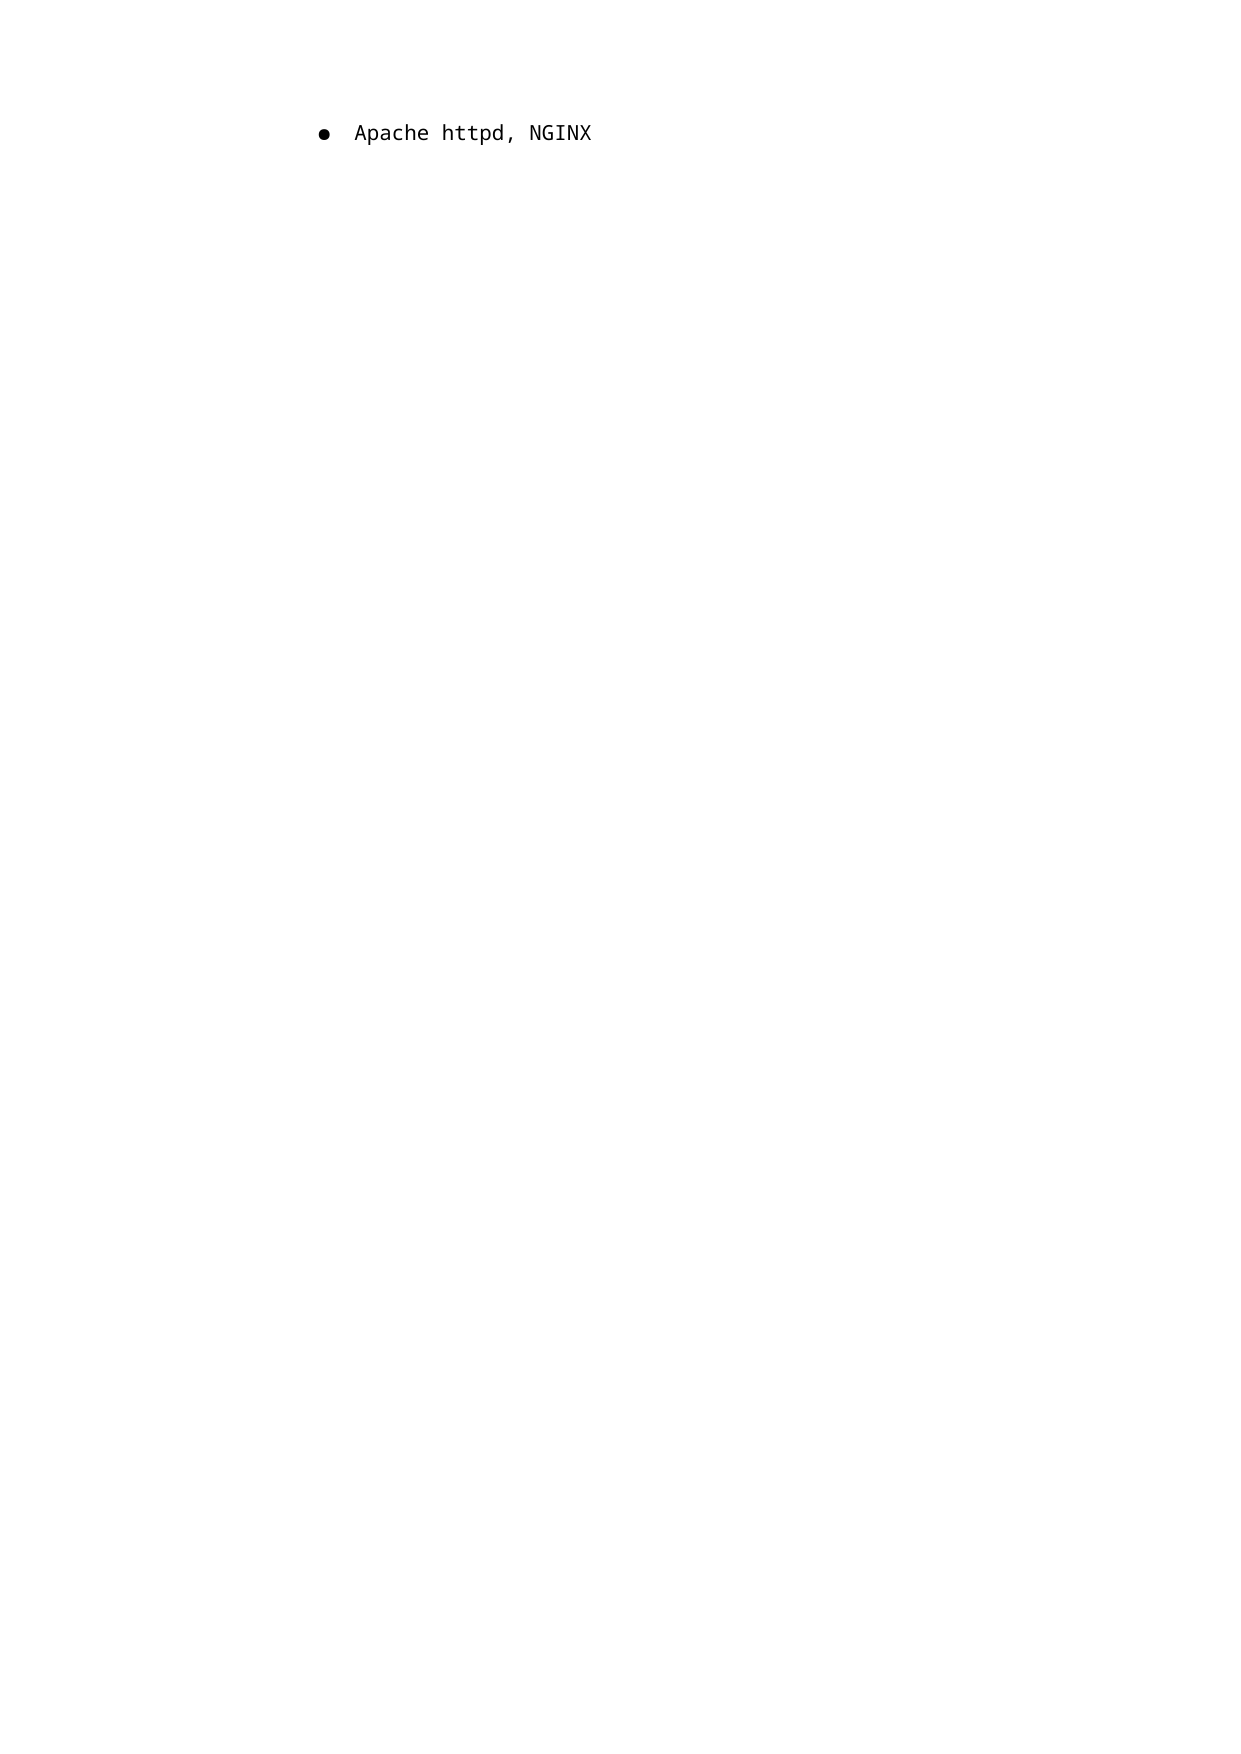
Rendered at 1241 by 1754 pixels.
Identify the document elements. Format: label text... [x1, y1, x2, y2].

list Apache httpd, NGINX [317, 118, 1122, 147]
